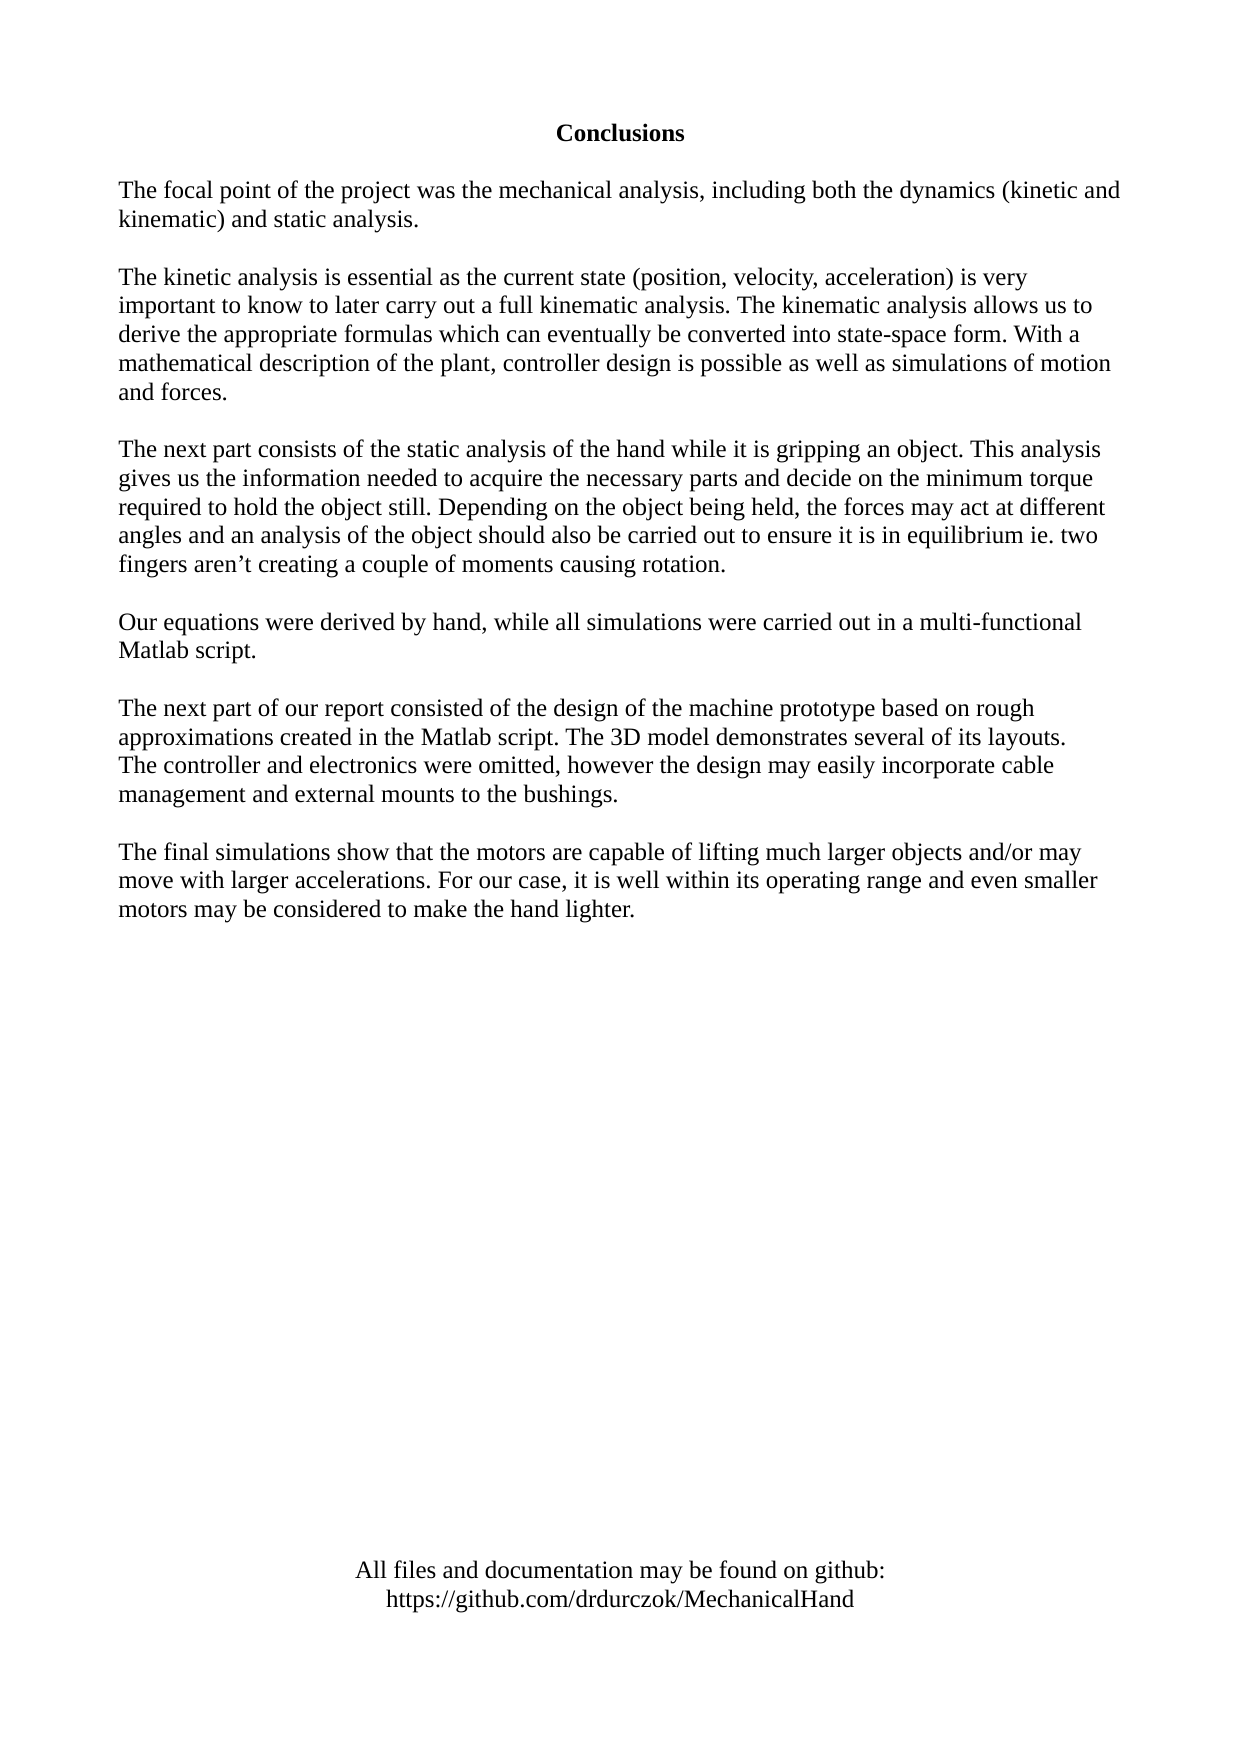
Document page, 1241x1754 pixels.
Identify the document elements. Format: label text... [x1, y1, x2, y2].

text The kinetic analysis is essential as the current state (position, velocity, acceleration) is very important to know to later carry out a full kinematic analysis. The kinematic analysis allows us to derive the appropriate formulas which can eventually be converted into state-space form. With a mathematical description of the plant, controller design is possible as well as simulations of motion and forces. [118, 262, 1122, 406]
text The next part consists of the static analysis of the hand while it is gripping an object. This analysis gives us the information needed to acquire the necessary parts and decide on the minimum torque required to hold the object still. Depending on the object being held, the forces may act at different angles and an analysis of the object should also be carried out to ensure it is in equilibrium ie. two fingers aren’t creating a couple of moments causing rotation. [118, 434, 1122, 578]
text Conclusions [118, 118, 1122, 147]
text The final simulations show that the motors are capable of lifting much larger objects and/or may move with larger accelerations. For our case, it is well within its operating range and even smaller motors may be considered to make the hand lighter. [118, 837, 1122, 923]
text Our equations were derived by hand, while all simulations were carried out in a multi-functional Matlab script. [118, 607, 1122, 664]
text The controller and electronics were omitted, however the design may easily incorporate cable management and external mounts to the bushings. [118, 751, 1122, 808]
text All files and documentation may be found on github: https://github.com/drdurczok/MechanicalHand [118, 1556, 1122, 1613]
text The focal point of the project was the mechanical analysis, including both the dynamics (kinetic and kinematic) and static analysis. [118, 176, 1122, 233]
text The next part of our report consisted of the design of the machine prototype based on rough approximations created in the Matlab script. The 3D model demonstrates several of its layouts. [118, 693, 1122, 751]
